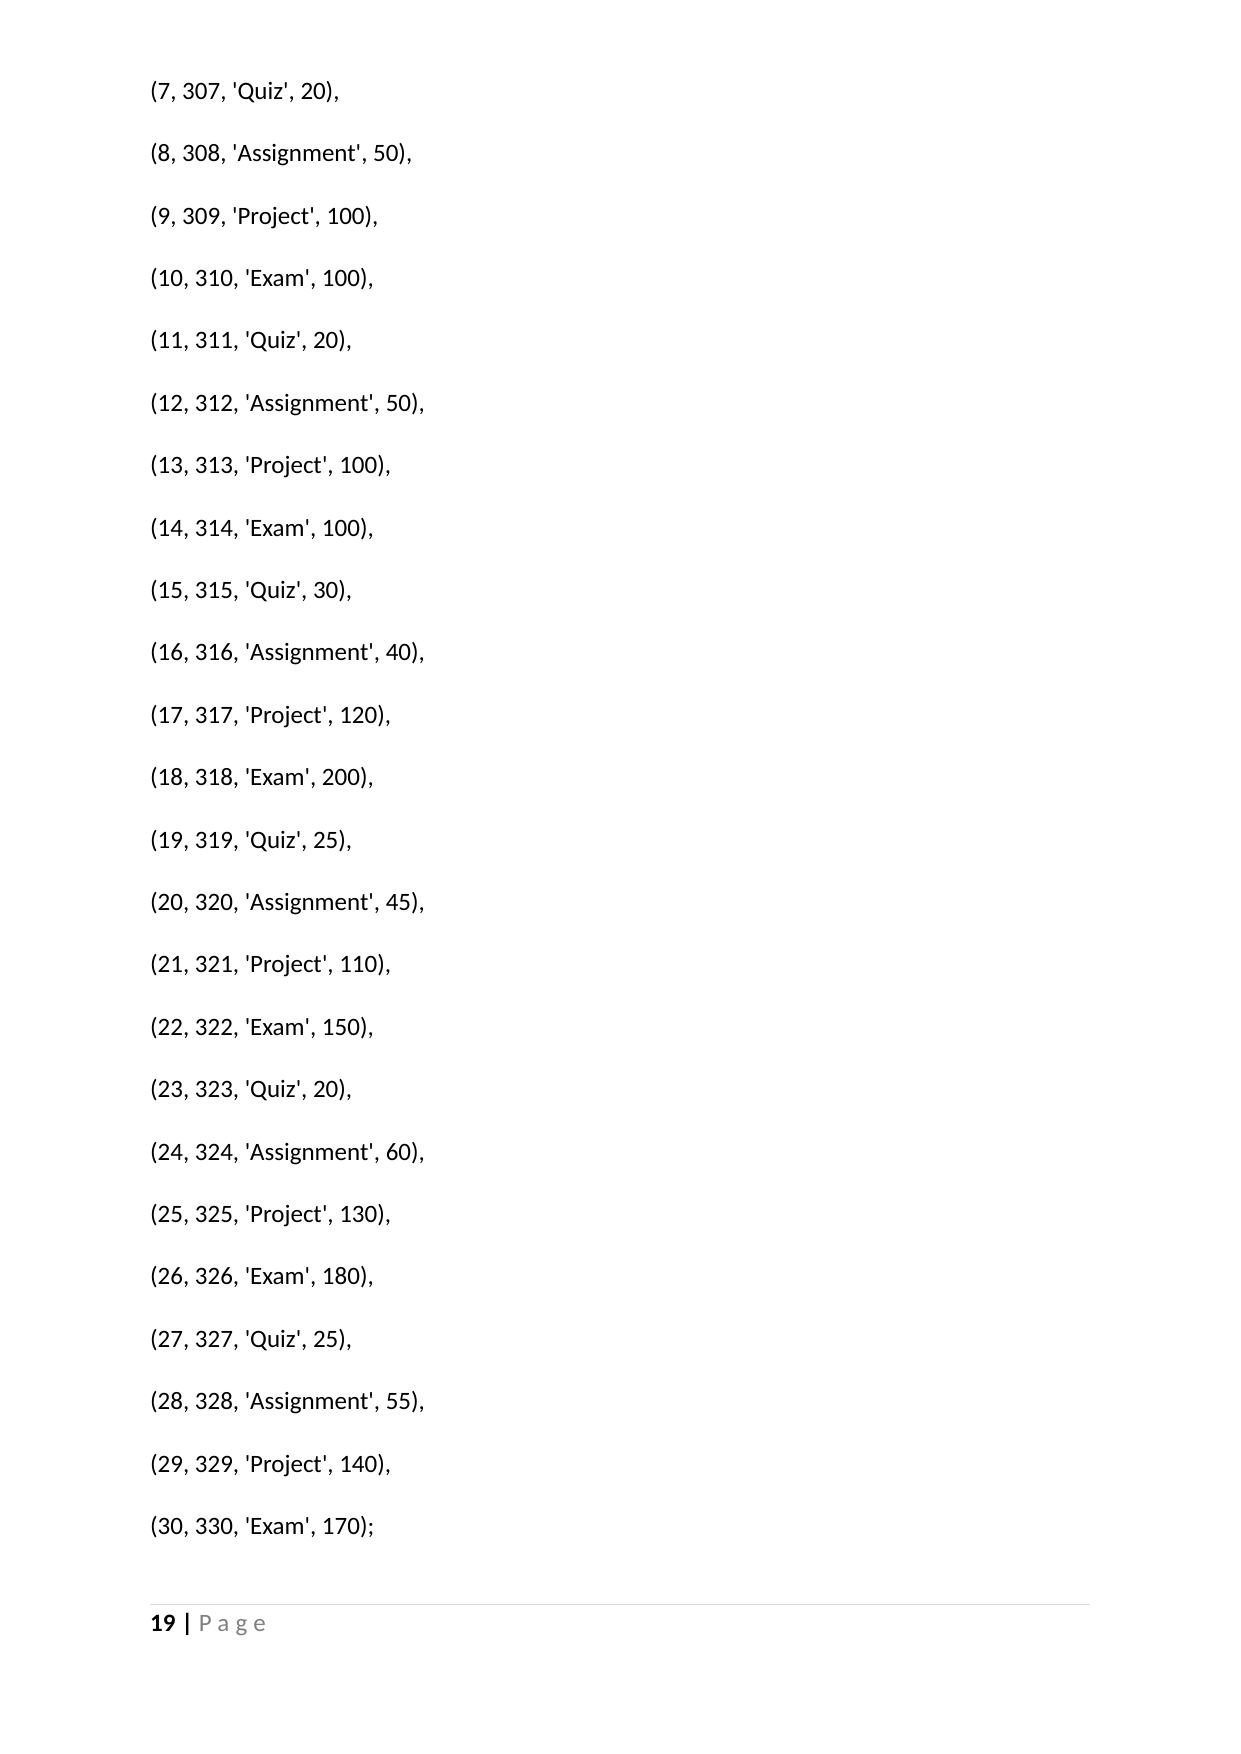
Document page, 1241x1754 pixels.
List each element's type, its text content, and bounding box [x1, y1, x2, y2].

text (29, 329, 'Project', 140), [150, 1448, 1090, 1478]
text (7, 307, 'Quiz', 20), [150, 75, 1090, 106]
text (20, 320, 'Assignment', 45), [150, 886, 1090, 917]
text (18, 318, 'Exam', 200), [150, 761, 1090, 792]
text (27, 327, 'Quiz', 25), [150, 1323, 1090, 1353]
text (9, 309, 'Project', 100), [150, 200, 1090, 230]
text (22, 322, 'Exam', 150), [150, 1011, 1090, 1041]
text (25, 325, 'Project', 130), [150, 1198, 1090, 1229]
text (26, 326, 'Exam', 180), [150, 1261, 1090, 1291]
text (10, 310, 'Exam', 100), [150, 262, 1090, 293]
text (11, 311, 'Quiz', 20), [150, 324, 1090, 355]
text (30, 330, 'Exam', 170); [150, 1510, 1090, 1541]
text (16, 316, 'Assignment', 40), [150, 637, 1090, 667]
text (17, 317, 'Project', 120), [150, 699, 1090, 729]
text (12, 312, 'Assignment', 50), [150, 387, 1090, 417]
text (24, 324, 'Assignment', 60), [150, 1136, 1090, 1166]
text (15, 315, 'Quiz', 30), [150, 574, 1090, 605]
text (19, 319, 'Quiz', 25), [150, 824, 1090, 854]
text (8, 308, 'Assignment', 50), [150, 137, 1090, 168]
text (28, 328, 'Assignment', 55), [150, 1385, 1090, 1416]
text (14, 314, 'Exam', 100), [150, 512, 1090, 542]
text (13, 313, 'Project', 100), [150, 449, 1090, 480]
text (21, 321, 'Project', 110), [150, 948, 1090, 979]
text (23, 323, 'Quiz', 20), [150, 1073, 1090, 1104]
